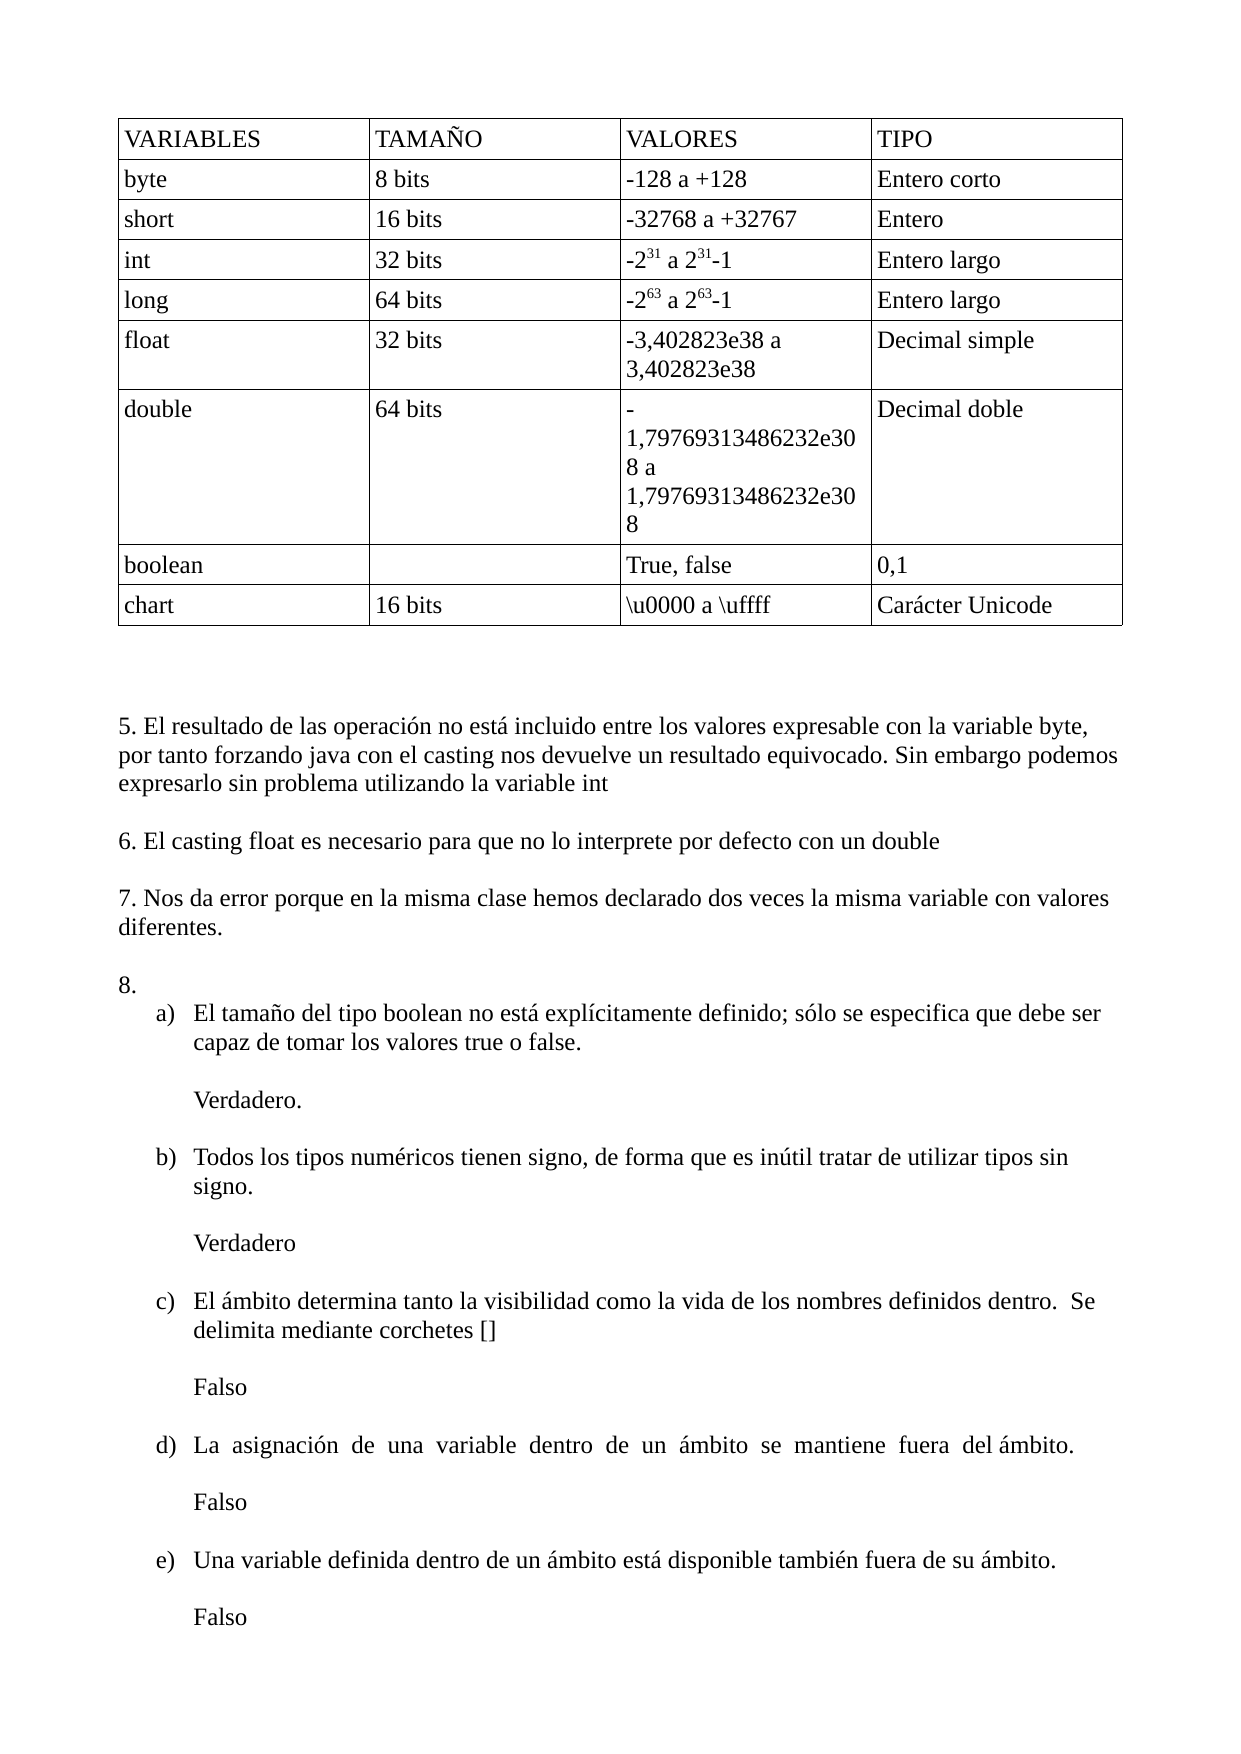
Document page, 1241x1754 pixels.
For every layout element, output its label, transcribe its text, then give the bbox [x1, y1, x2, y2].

table_cell int [119, 240, 369, 279]
table_cell -3,402823e38 a 3,402823e38 [621, 321, 871, 389]
table_cell 16 bits [370, 585, 620, 625]
table_cell 0,1 [872, 545, 1122, 584]
table_header VALORES [621, 119, 871, 158]
list La asignación de una variable dentro de un ámbito se mantiene fuera del ámbito. [156, 1430, 1122, 1458]
table_header VARIABLES [119, 119, 369, 158]
text 5. El resultado de las operación no está incluido entre los valores expresable con la variable byte, por tanto forzando java con el casting nos devuelve un resultado equivocado. Sin embargo podemos expresarlo sin problema utilizando la variable int [118, 711, 1122, 797]
list El tamaño del tipo boolean no está explícitamente definido; sólo se especifica que debe ser capaz de tomar los valores true o false. [156, 998, 1122, 1056]
table_cell -263 a 263-1 [621, 280, 871, 320]
list El ámbito determina tanto la visibilidad como la vida de los nombres definidos dentro. Se delimita mediante corchetes [] [156, 1286, 1122, 1343]
table_cell 64 bits [370, 280, 620, 320]
table_cell 32 bits [370, 321, 620, 389]
table_cell -1,79769313486232e308 a 1,79769313486232e308 [621, 390, 871, 544]
table_cell Entero largo [872, 280, 1122, 320]
table_cell float [119, 321, 369, 389]
table_cell -128 a +128 [621, 160, 871, 199]
table_cell 64 bits [370, 390, 620, 544]
table_cell double [119, 390, 369, 544]
table_cell Entero largo [872, 240, 1122, 279]
table_cell short [119, 200, 369, 239]
table_header TIPO [872, 119, 1122, 158]
table_cell [370, 545, 620, 584]
list Una variable definida dentro de un ámbito está disponible también fuera de su ámbito. [156, 1545, 1122, 1573]
table_cell Decimal simple [872, 321, 1122, 389]
table_cell Decimal doble [872, 390, 1122, 544]
table_header TAMAÑO [370, 119, 620, 158]
list Verdadero. [156, 1085, 1122, 1113]
table_cell boolean [119, 545, 369, 584]
text 7. Nos da error porque en la misma clase hemos declarado dos veces la misma variable con valores diferentes. [118, 883, 1122, 941]
table_cell Carácter Unicode [872, 585, 1122, 625]
list Todos los tipos numéricos tienen signo, de forma que es inútil tratar de utilizar tipos sin signo. [156, 1142, 1122, 1200]
list Verdadero [156, 1228, 1122, 1257]
table_cell long [119, 280, 369, 320]
table_cell 16 bits [370, 200, 620, 239]
table_cell True, false [621, 545, 871, 584]
text 8. [118, 970, 1122, 998]
table_cell -32768 a +32767 [621, 200, 871, 239]
table_cell 32 bits [370, 240, 620, 279]
table_cell \u0000 a \uffff [621, 585, 871, 625]
table_cell Entero corto [872, 160, 1122, 199]
list Falso [156, 1372, 1122, 1401]
list Falso [156, 1487, 1122, 1516]
list Falso [156, 1602, 1122, 1631]
table_cell 8 bits [370, 160, 620, 199]
text 6. El casting float es necesario para que no lo interprete por defecto con un double [118, 826, 1122, 855]
table_cell Entero [872, 200, 1122, 239]
table_cell chart [119, 585, 369, 625]
table_cell byte [119, 160, 369, 199]
table_cell -231 a 231-1 [621, 240, 871, 279]
